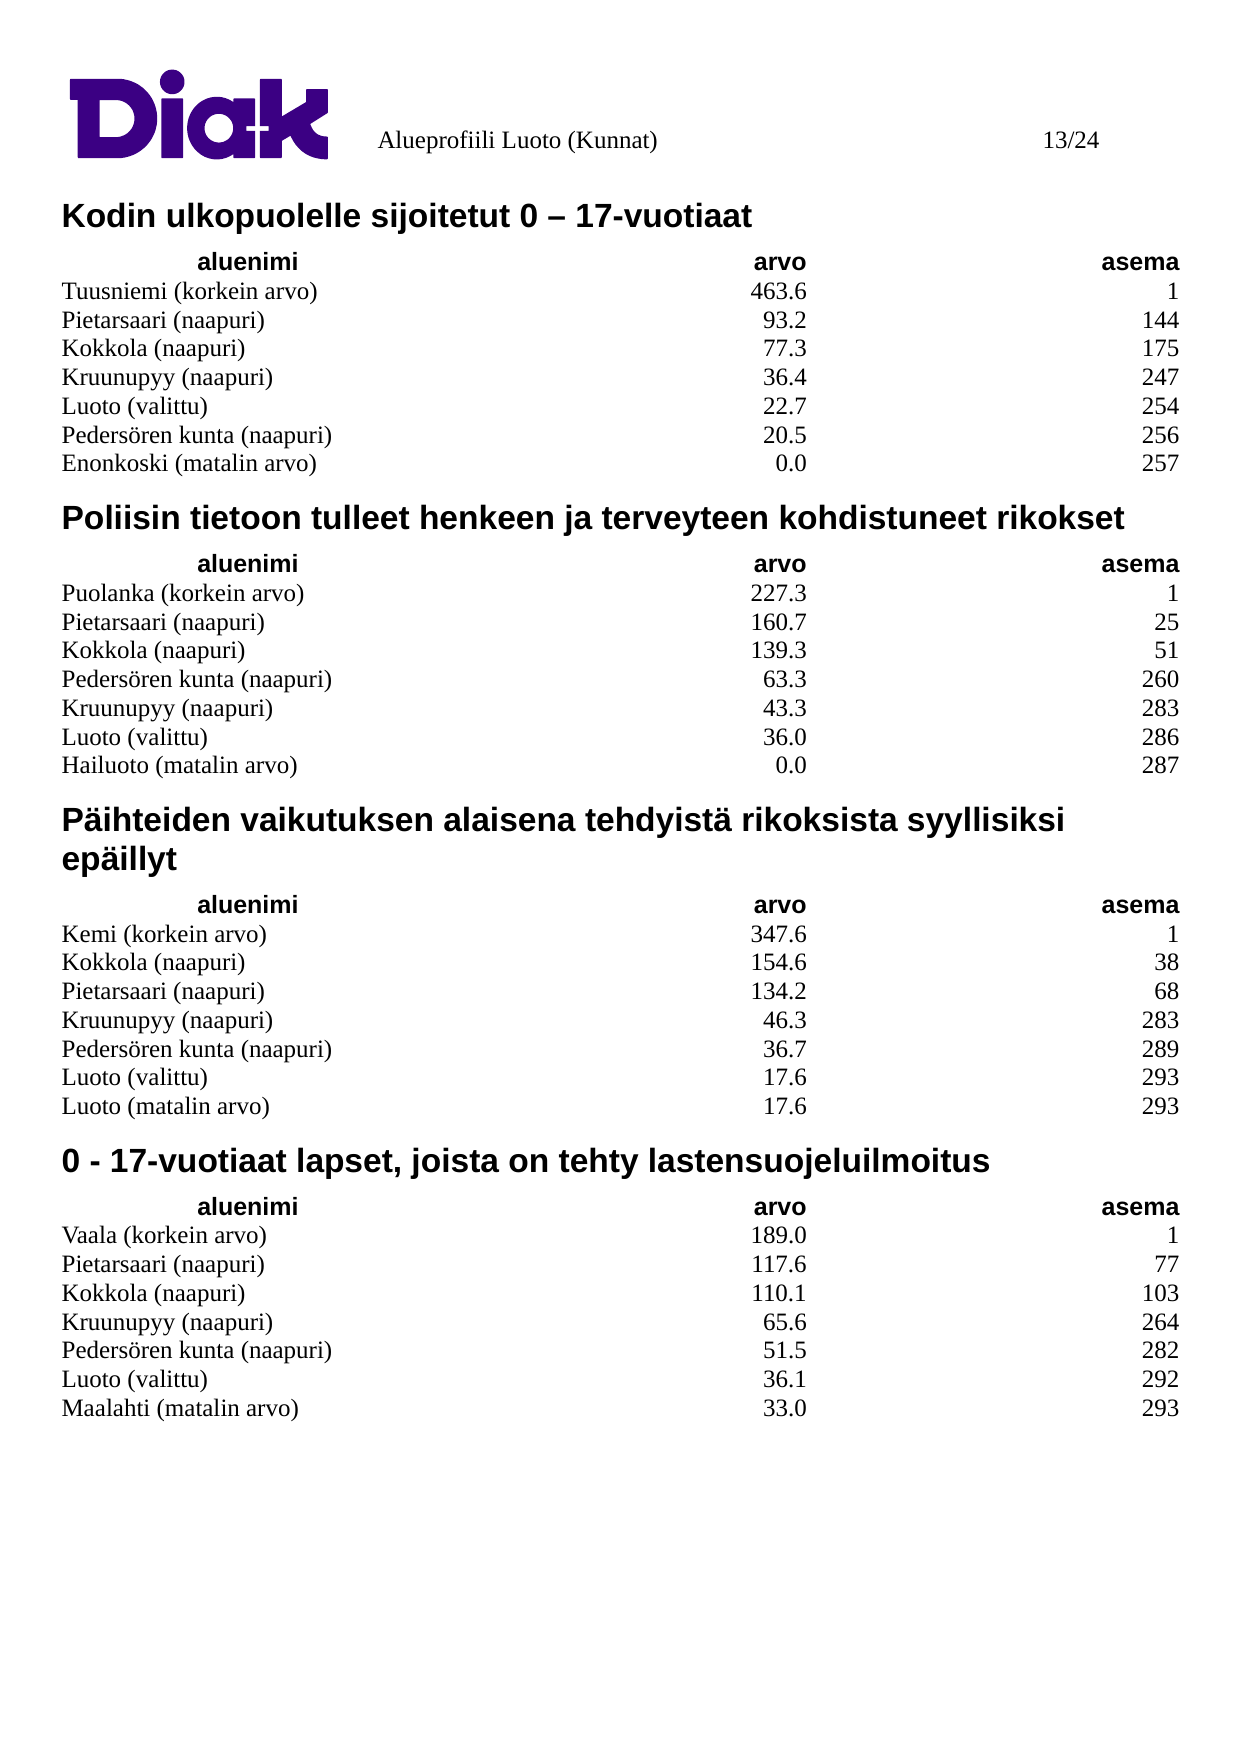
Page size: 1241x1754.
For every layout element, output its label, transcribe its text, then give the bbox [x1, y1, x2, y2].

table_cell 65.6 [434, 1307, 806, 1336]
table_cell 20.5 [434, 420, 806, 448]
table_cell 0.0 [434, 751, 806, 779]
table_cell Puolanka (korkein arvo) [61, 578, 434, 607]
table_cell Pedersören kunta (naapuri) [61, 420, 434, 448]
table_header aluenimi [61, 890, 434, 919]
table_cell 175 [806, 334, 1179, 362]
subtitle 0 - 17-vuotiaat lapset, joista on tehty lastensuojeluilmoitus [61, 1141, 1179, 1179]
table_cell 1 [806, 578, 1179, 607]
table_cell 287 [806, 751, 1179, 779]
table_cell 51.5 [434, 1336, 806, 1364]
table_cell 282 [806, 1336, 1179, 1364]
table_header arvo [434, 1192, 806, 1221]
table_cell Pedersören kunta (naapuri) [61, 1034, 434, 1062]
table_cell Pietarsaari (naapuri) [61, 305, 434, 333]
table_cell 36.1 [434, 1364, 806, 1393]
table_cell 25 [806, 607, 1179, 636]
table_cell 36.0 [434, 722, 806, 751]
table_cell Vaala (korkein arvo) [61, 1221, 434, 1249]
table_cell Kemi (korkein arvo) [61, 919, 434, 947]
table_cell Kruunupyy (naapuri) [61, 362, 434, 391]
table_cell 51 [806, 636, 1179, 664]
table_cell Kokkola (naapuri) [61, 1278, 434, 1307]
table_cell 1 [806, 1221, 1179, 1249]
table_cell 1 [806, 919, 1179, 947]
table_cell 256 [806, 420, 1179, 448]
table_cell Luoto (matalin arvo) [61, 1091, 434, 1120]
table_cell 189.0 [434, 1221, 806, 1249]
table_cell 260 [806, 664, 1179, 693]
table_cell 134.2 [434, 976, 806, 1005]
table_cell Luoto (valittu) [61, 722, 434, 751]
table_cell 293 [806, 1393, 1179, 1422]
table_cell 247 [806, 362, 1179, 391]
table_cell 139.3 [434, 636, 806, 664]
table_cell 257 [806, 449, 1179, 477]
table_cell 46.3 [434, 1005, 806, 1034]
table_header asema [806, 549, 1179, 578]
table_cell Pietarsaari (naapuri) [61, 607, 434, 636]
table_cell Tuusniemi (korkein arvo) [61, 276, 434, 305]
table_header aluenimi [61, 549, 434, 578]
table_header asema [806, 247, 1179, 276]
table_cell 117.6 [434, 1249, 806, 1278]
table_cell 286 [806, 722, 1179, 751]
table_cell 1 [806, 276, 1179, 305]
table_cell 227.3 [434, 578, 806, 607]
table_cell 77 [806, 1249, 1179, 1278]
table_cell Kruunupyy (naapuri) [61, 1005, 434, 1034]
table_cell 38 [806, 948, 1179, 976]
table_cell Maalahti (matalin arvo) [61, 1393, 434, 1422]
table_cell 283 [806, 693, 1179, 722]
table_cell Kokkola (naapuri) [61, 948, 434, 976]
table_header arvo [434, 247, 806, 276]
table_cell 144 [806, 305, 1179, 333]
table_cell 33.0 [434, 1393, 806, 1422]
table_header aluenimi [61, 247, 434, 276]
table_cell 36.7 [434, 1034, 806, 1062]
table_header asema [806, 890, 1179, 919]
table_cell 292 [806, 1364, 1179, 1393]
table_cell Enonkoski (matalin arvo) [61, 449, 434, 477]
table_cell 283 [806, 1005, 1179, 1034]
table_header arvo [434, 549, 806, 578]
table_cell 110.1 [434, 1278, 806, 1307]
table_header asema [806, 1192, 1179, 1221]
table_cell 293 [806, 1063, 1179, 1091]
table_cell Pietarsaari (naapuri) [61, 1249, 434, 1278]
table_cell 22.7 [434, 391, 806, 420]
table_cell Hailuoto (matalin arvo) [61, 751, 434, 779]
table_cell 63.3 [434, 664, 806, 693]
table_cell Kruunupyy (naapuri) [61, 693, 434, 722]
table_cell Luoto (valittu) [61, 391, 434, 420]
table_cell 160.7 [434, 607, 806, 636]
subtitle Poliisin tietoon tulleet henkeen ja terveyteen kohdistuneet rikokset [61, 498, 1179, 537]
table_cell Pedersören kunta (naapuri) [61, 1336, 434, 1364]
subtitle Päihteiden vaikutuksen alaisena tehdyistä rikoksista syyllisiksi epäillyt [61, 800, 1179, 877]
table_cell 293 [806, 1091, 1179, 1120]
table_cell Kokkola (naapuri) [61, 636, 434, 664]
table_cell Luoto (valittu) [61, 1063, 434, 1091]
table_header aluenimi [61, 1192, 434, 1221]
table_cell Kruunupyy (naapuri) [61, 1307, 434, 1336]
table_cell 347.6 [434, 919, 806, 947]
table_cell Luoto (valittu) [61, 1364, 434, 1393]
table_cell 77.3 [434, 334, 806, 362]
table_cell 254 [806, 391, 1179, 420]
table_cell Kokkola (naapuri) [61, 334, 434, 362]
table_cell 154.6 [434, 948, 806, 976]
table_cell 289 [806, 1034, 1179, 1062]
table_cell Pietarsaari (naapuri) [61, 976, 434, 1005]
table_cell 17.6 [434, 1063, 806, 1091]
table_cell 463.6 [434, 276, 806, 305]
table_header arvo [434, 890, 806, 919]
table_cell 68 [806, 976, 1179, 1005]
table_cell Pedersören kunta (naapuri) [61, 664, 434, 693]
subtitle Kodin ulkopuolelle sijoitetut 0 – 17-vuotiaat [61, 196, 1179, 235]
table_cell 36.4 [434, 362, 806, 391]
table_cell 93.2 [434, 305, 806, 333]
table_cell 264 [806, 1307, 1179, 1336]
table_cell 0.0 [434, 449, 806, 477]
table_cell 17.6 [434, 1091, 806, 1120]
table_cell 103 [806, 1278, 1179, 1307]
table_cell 43.3 [434, 693, 806, 722]
